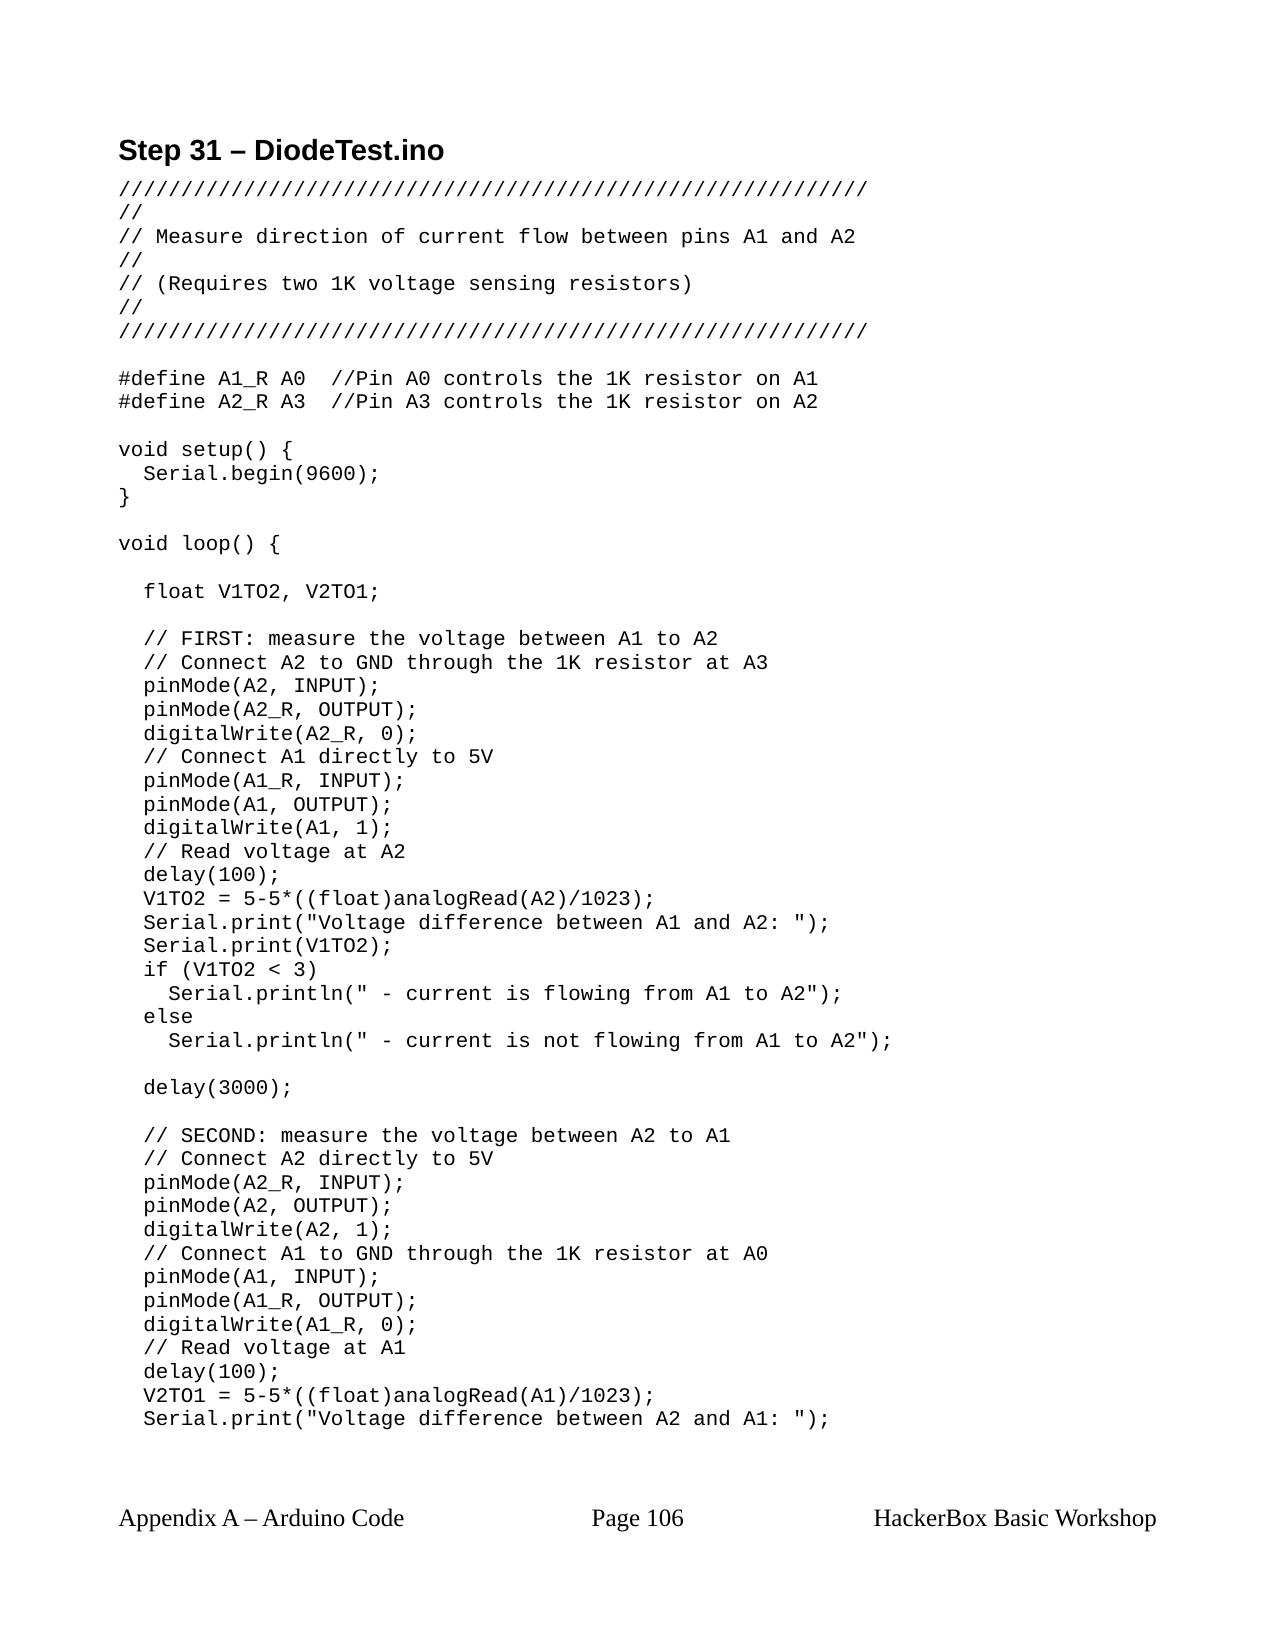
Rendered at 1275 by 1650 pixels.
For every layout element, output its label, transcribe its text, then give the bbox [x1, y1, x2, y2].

text void loop() { [118, 533, 1157, 557]
text } [118, 486, 1157, 510]
text delay(3000); [118, 1077, 1157, 1101]
text Serial.println(" - current is flowing from A1 to A2"); [118, 983, 1157, 1006]
text pinMode(A1, INPUT); [118, 1266, 1157, 1290]
text #define A2_R A3 //Pin A3 controls the 1K resistor on A2 [118, 392, 1157, 415]
text // Connect A1 to GND through the 1K resistor at A0 [118, 1243, 1157, 1266]
text digitalWrite(A2_R, 0); [118, 723, 1157, 746]
text V1TO2 = 5-5*((float)analogRead(A2)/1023); [118, 888, 1157, 912]
text delay(100); [118, 864, 1157, 888]
text Serial.begin(9600); [118, 462, 1157, 486]
text // [118, 297, 1157, 321]
subtitle Step 31 – DiodeTest.ino [118, 133, 1157, 166]
text digitalWrite(A1_R, 0); [118, 1314, 1157, 1337]
text digitalWrite(A1, 1); [118, 817, 1157, 841]
text float V1TO2, V2TO1; [118, 581, 1157, 604]
text // Connect A1 directly to 5V [118, 746, 1157, 770]
text Serial.print(V1TO2); [118, 935, 1157, 959]
text #define A1_R A0 //Pin A0 controls the 1K resistor on A1 [118, 368, 1157, 392]
text //////////////////////////////////////////////////////////// [118, 321, 1157, 344]
text // (Requires two 1K voltage sensing resistors) [118, 273, 1157, 297]
text // Connect A2 to GND through the 1K resistor at A3 [118, 652, 1157, 675]
text delay(100); [118, 1361, 1157, 1385]
text // Read voltage at A2 [118, 841, 1157, 864]
text //////////////////////////////////////////////////////////// [118, 179, 1157, 202]
text V2TO1 = 5-5*((float)analogRead(A1)/1023); [118, 1385, 1157, 1408]
text // Measure direction of current flow between pins A1 and A2 [118, 226, 1157, 250]
text pinMode(A1, OUTPUT); [118, 793, 1157, 817]
text else [118, 1006, 1157, 1030]
text pinMode(A2_R, OUTPUT); [118, 699, 1157, 723]
text pinMode(A2, OUTPUT); [118, 1196, 1157, 1219]
text // Read voltage at A1 [118, 1337, 1157, 1361]
text // Connect A2 directly to 5V [118, 1148, 1157, 1172]
text if (V1TO2 < 3) [118, 959, 1157, 983]
text // [118, 202, 1157, 226]
text void setup() { [118, 439, 1157, 462]
text Serial.print("Voltage difference between A2 and A1: "); [118, 1408, 1157, 1432]
text // FIRST: measure the voltage between A1 to A2 [118, 628, 1157, 652]
text // SECOND: measure the voltage between A2 to A1 [118, 1124, 1157, 1148]
text pinMode(A2, INPUT); [118, 675, 1157, 699]
text digitalWrite(A2, 1); [118, 1219, 1157, 1243]
text pinMode(A1_R, INPUT); [118, 770, 1157, 793]
text pinMode(A2_R, INPUT); [118, 1172, 1157, 1196]
text Serial.println(" - current is not flowing from A1 to A2"); [118, 1030, 1157, 1054]
text Serial.print("Voltage difference between A1 and A2: "); [118, 912, 1157, 935]
text // [118, 250, 1157, 273]
text pinMode(A1_R, OUTPUT); [118, 1290, 1157, 1314]
